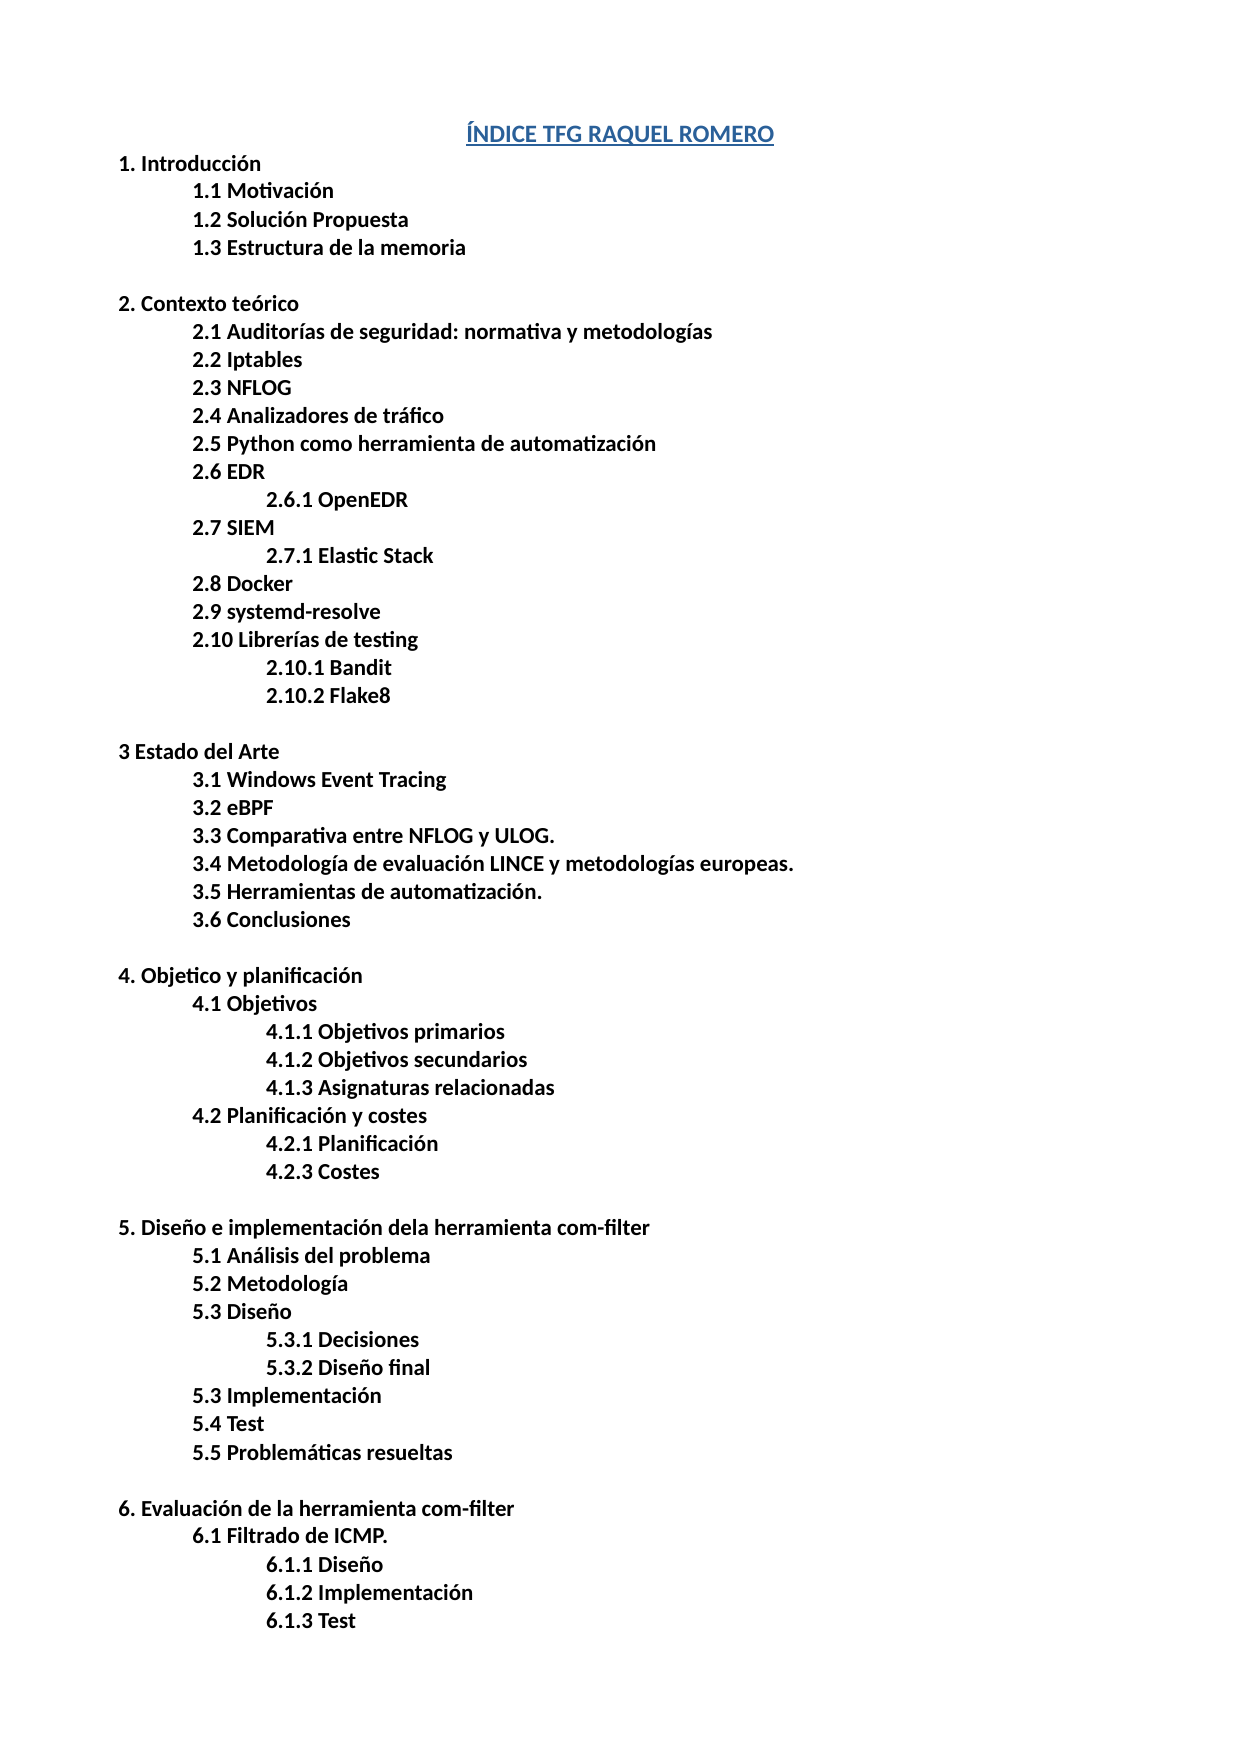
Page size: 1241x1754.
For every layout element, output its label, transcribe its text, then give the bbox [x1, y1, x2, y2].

text 3 Estado del Arte [118, 737, 1122, 765]
text 6.1.3 Test [266, 1606, 1122, 1634]
text 2.7.1 Elastic Stack [266, 541, 1122, 569]
text 4.1.1 Objetivos primarios [266, 1017, 1122, 1045]
text 5.2 Metodología [192, 1269, 1122, 1297]
text 2.8 Docker [192, 569, 1122, 597]
text 2.3 NFLOG [192, 373, 1122, 401]
text 3.1 Windows Event Tracing [192, 765, 1122, 793]
text 2.10.2 Flake8 [266, 681, 1122, 709]
text 6.1 Filtrado de ICMP. [192, 1522, 1122, 1550]
text 5. Diseño e implementación dela herramienta com-filter [118, 1213, 1122, 1241]
text 6.1.1 Diseño [266, 1550, 1122, 1578]
text 2.1 Auditorías de seguridad: normativa y metodologías [192, 317, 1122, 345]
text 4.1 Objetivos [192, 989, 1122, 1017]
text ÍNDICE TFG RAQUEL ROMERO [118, 118, 1122, 149]
text 3.3 Comparativa entre NFLOG y ULOG. [192, 821, 1122, 849]
text 2.6 EDR [192, 457, 1122, 485]
text 2.10 Librerías de testing [192, 625, 1122, 653]
text 6. Evaluación de la herramienta com-filter [118, 1494, 1122, 1522]
text 2.10.1 Bandit [266, 653, 1122, 681]
text 1. Introducción [118, 149, 1122, 177]
text 5.3 Diseño [192, 1297, 1122, 1326]
text 3.2 eBPF [192, 793, 1122, 821]
text 3.5 Herramientas de automatización. [192, 877, 1122, 905]
text 4.2 Planificación y costes [192, 1101, 1122, 1129]
text 4.1.2 Objetivos secundarios [266, 1045, 1122, 1073]
text 5.1 Análisis del problema [192, 1241, 1122, 1269]
text 6.1.2 Implementación [266, 1578, 1122, 1606]
text 4.2.3 Costes [266, 1157, 1122, 1185]
text 2. Contexto teórico [118, 289, 1122, 317]
text 5.3.1 Decisiones [266, 1326, 1122, 1353]
text 5.3 Implementación [192, 1382, 1122, 1409]
text 1.3 Estructura de la memoria [118, 233, 1122, 261]
text 2.5 Python como herramienta de automatización [192, 429, 1122, 457]
text 2.9 systemd-resolve [192, 597, 1122, 625]
text 1.2 Solución Propuesta [118, 205, 1122, 233]
text 5.4 Test [192, 1409, 1122, 1438]
text 5.3.2 Diseño final [266, 1353, 1122, 1382]
text 5.5 Problemáticas resueltas [192, 1438, 1122, 1466]
text 2.4 Analizadores de tráfico [192, 401, 1122, 429]
text 4.2.1 Planificación [266, 1129, 1122, 1157]
text 4.1.3 Asignaturas relacionadas [266, 1073, 1122, 1101]
text 2.7 SIEM [192, 513, 1122, 541]
text 2.6.1 OpenEDR [266, 485, 1122, 513]
text 1.1 Motivación [118, 177, 1122, 205]
text 4. Objetico y planificación [118, 961, 1122, 989]
text 2.2 Iptables [192, 345, 1122, 373]
text 3.6 Conclusiones [192, 905, 1122, 933]
text 3.4 Metodología de evaluación LINCE y metodologías europeas. [192, 849, 1122, 877]
